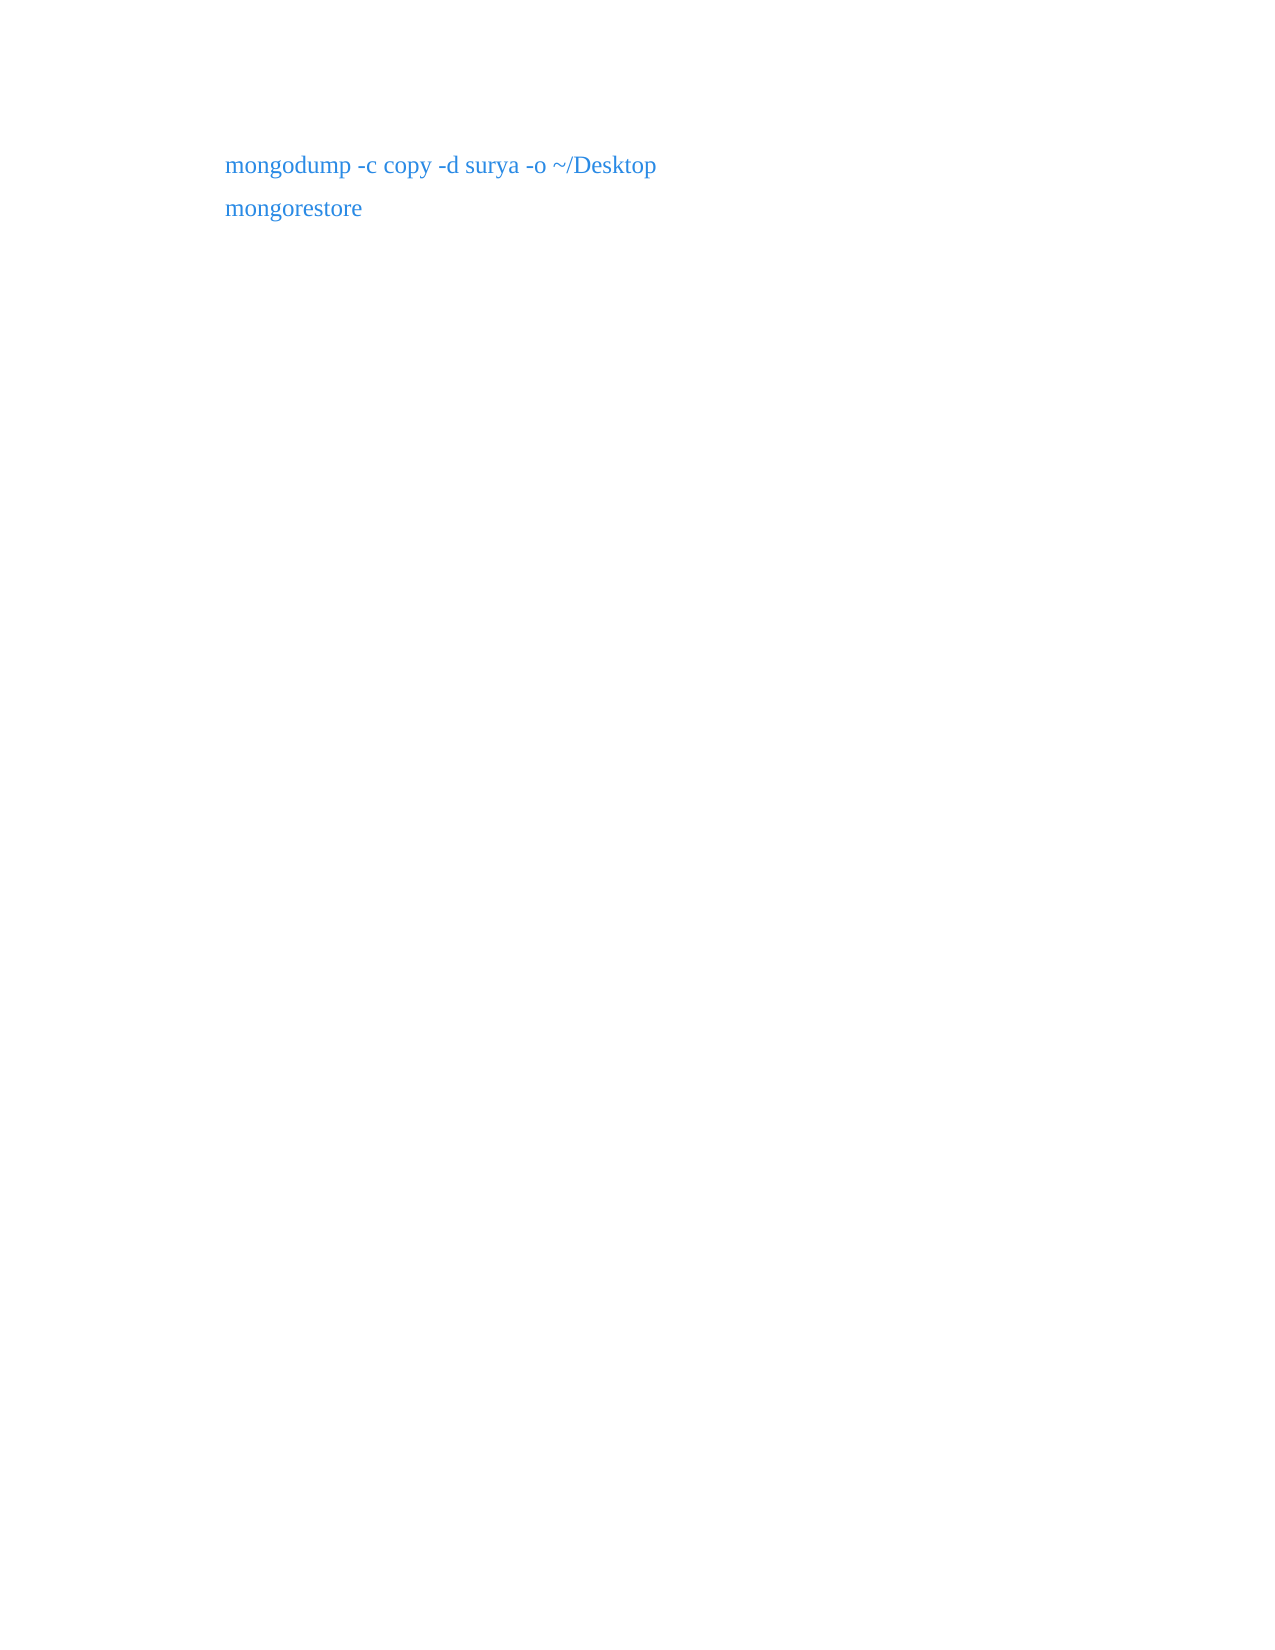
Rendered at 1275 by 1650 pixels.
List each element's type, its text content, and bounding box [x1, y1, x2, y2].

text mongorestore [150, 193, 1125, 222]
text mongodump -c copy -d surya -o ~/Desktop [150, 150, 1125, 179]
